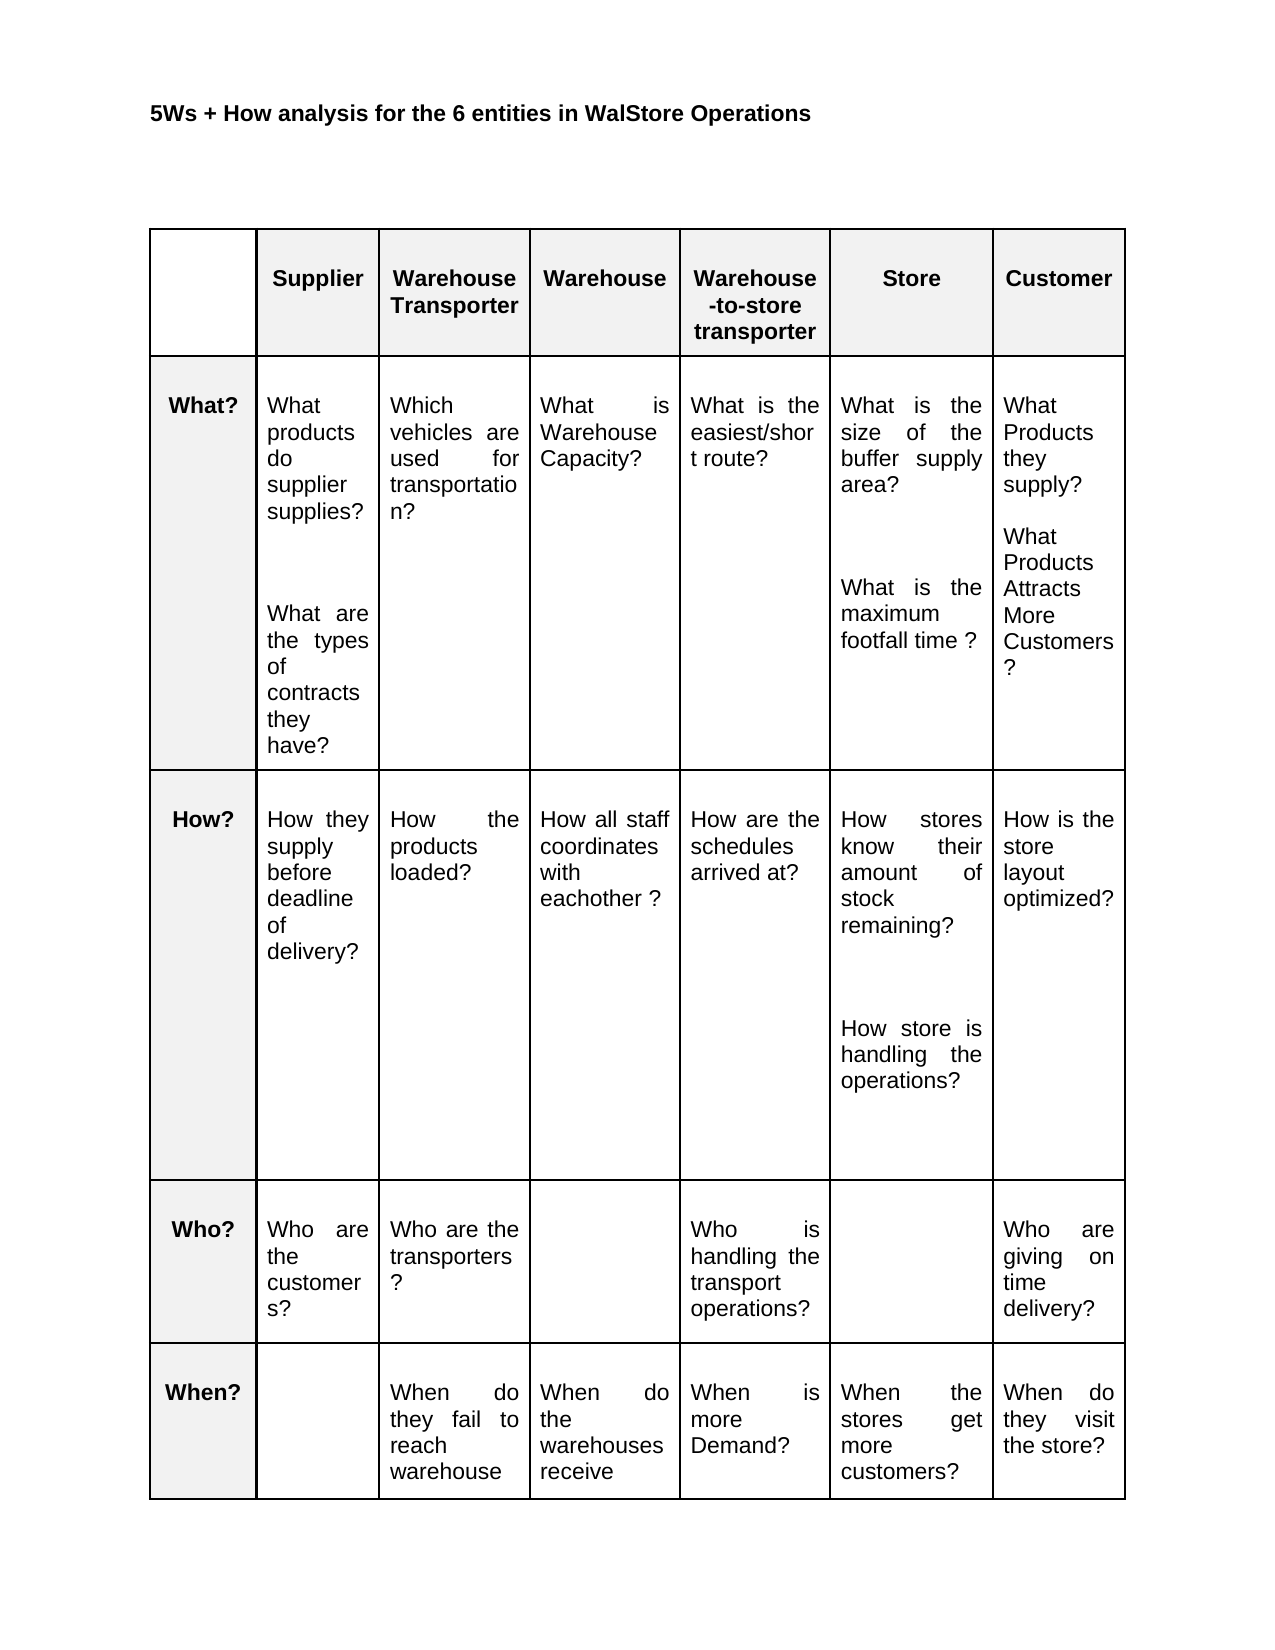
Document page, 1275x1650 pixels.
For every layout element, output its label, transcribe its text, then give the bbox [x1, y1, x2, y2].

table_cell [531, 1181, 679, 1342]
table_cell When is more Demand? [681, 1344, 829, 1498]
table_cell Who are giving on time delivery? [994, 1181, 1124, 1342]
table_cell When the stores get more customers? [831, 1344, 992, 1498]
table_cell Who are the transporters? [380, 1181, 529, 1342]
table_cell Who? [151, 1181, 255, 1342]
table_cell How they supply before deadline of delivery? [258, 771, 378, 1179]
table_cell What? [151, 357, 255, 769]
table_header Supplier [258, 230, 378, 355]
table_cell When do the warehouses receive [531, 1344, 679, 1498]
table_cell How the products loaded? [380, 771, 529, 1179]
table_cell When do they visit the store? [994, 1344, 1124, 1498]
table_cell When? [151, 1344, 255, 1498]
table_cell What is the size of the buffer supply area? What is the maximum footfall time ? [831, 357, 992, 769]
table_cell What products do supplier supplies? What are the types of contracts they have? [258, 357, 378, 769]
table_cell [258, 1344, 378, 1498]
table_header Store [831, 230, 992, 355]
table_cell How are the schedules arrived at? [681, 771, 829, 1179]
table_cell What Products they supply? What Products Attracts More Customers? [994, 357, 1124, 769]
table_cell Who is handling the transport operations? [681, 1181, 829, 1342]
table_cell How is the store layout optimized? [994, 771, 1124, 1179]
table_cell What is Warehouse Capacity? [531, 357, 679, 769]
table_header Customer [994, 230, 1124, 355]
table_cell Which vehicles are used for transportation? [380, 357, 529, 769]
table_cell When do they fail to reach warehouse [380, 1344, 529, 1498]
table_header Warehouse-to-store transporter [681, 230, 829, 355]
table_header [151, 230, 255, 355]
text 5Ws + How analysis for the 6 entities in WalStore Operations [150, 100, 1125, 126]
table_cell How stores know their amount of stock remaining? How store is handling the operations? [831, 771, 992, 1179]
table_cell Who are the customers? [258, 1181, 378, 1342]
table_cell How all staff coordinates with eachother ? [531, 771, 679, 1179]
table_header Warehouse Transporter [380, 230, 529, 355]
table_header Warehouse [531, 230, 679, 355]
table_cell How? [151, 771, 255, 1179]
table_cell [831, 1181, 992, 1342]
table_cell What is the easiest/short route? [681, 357, 829, 769]
